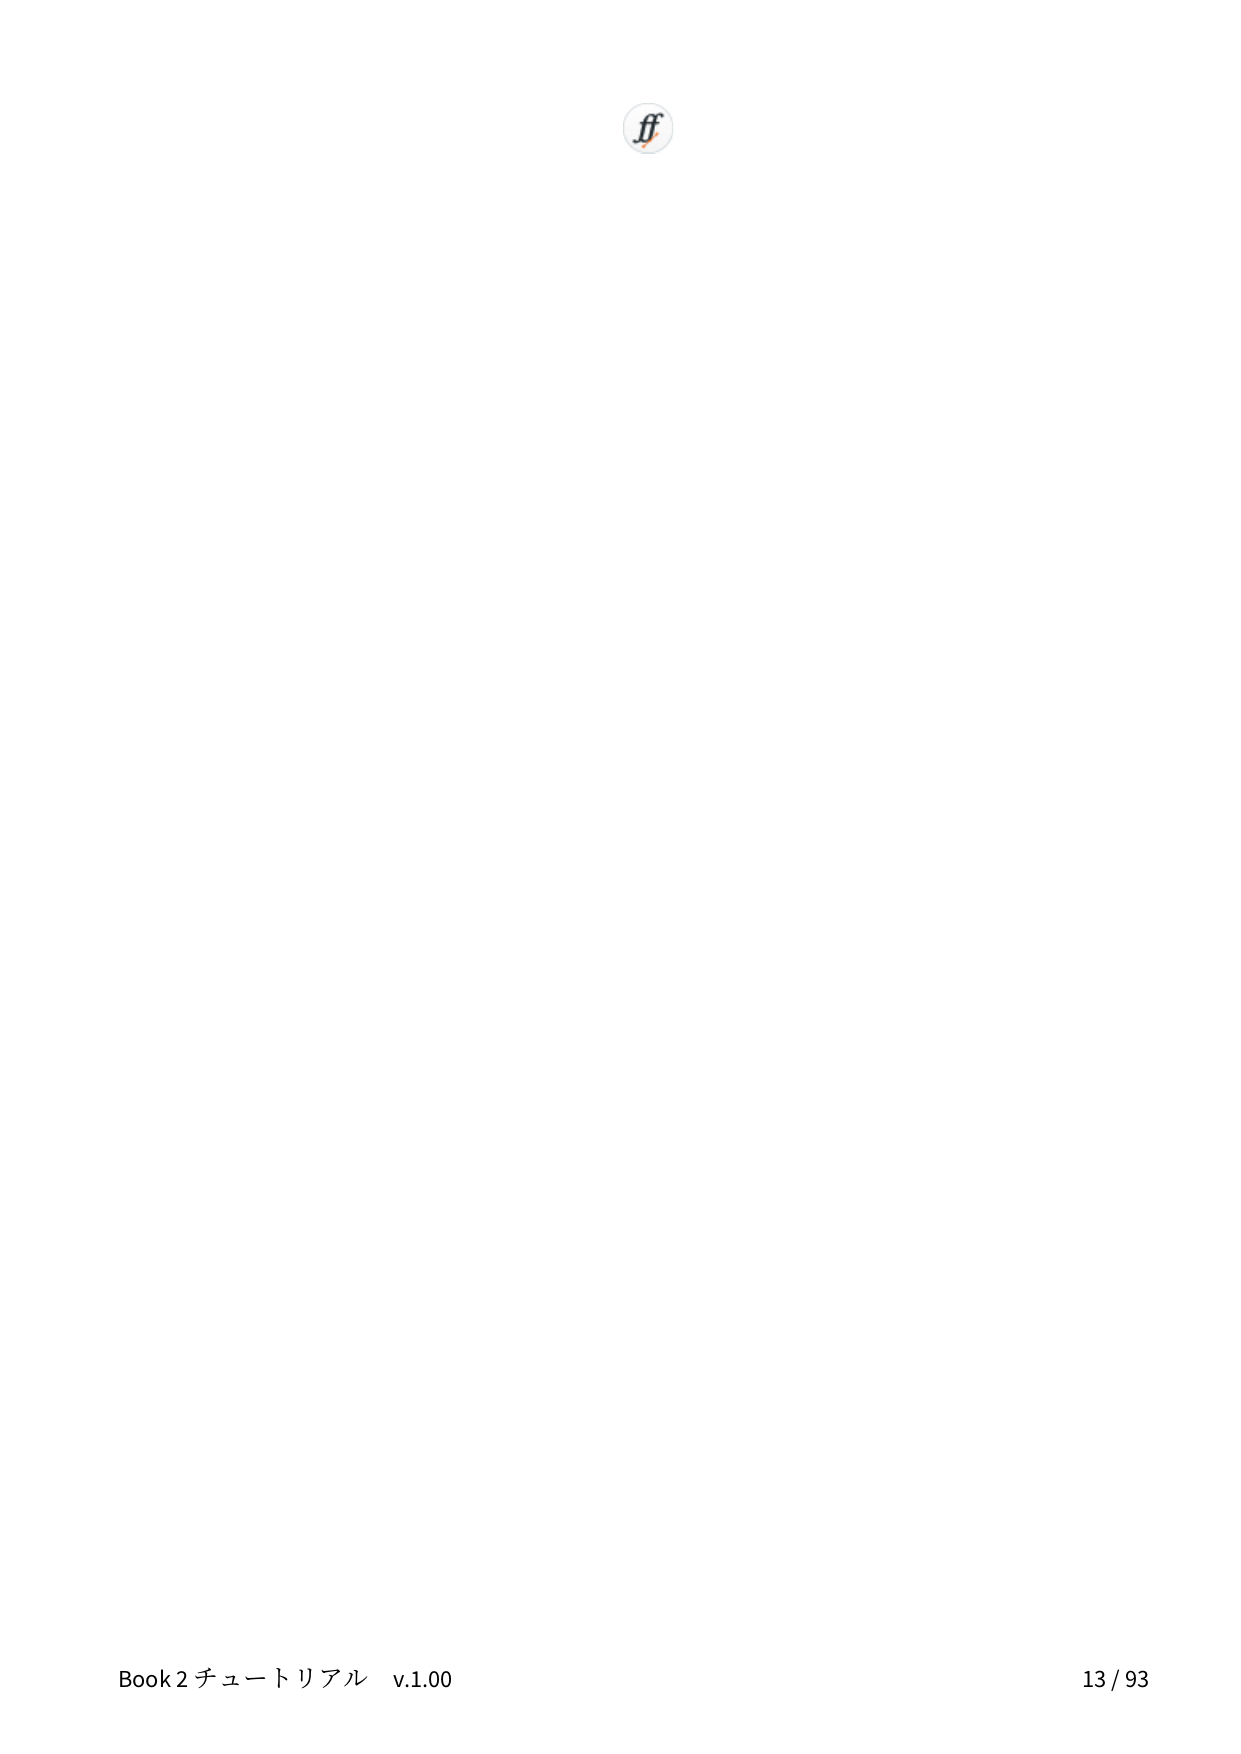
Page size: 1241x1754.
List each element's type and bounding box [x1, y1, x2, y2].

picture [623, 103, 674, 154]
